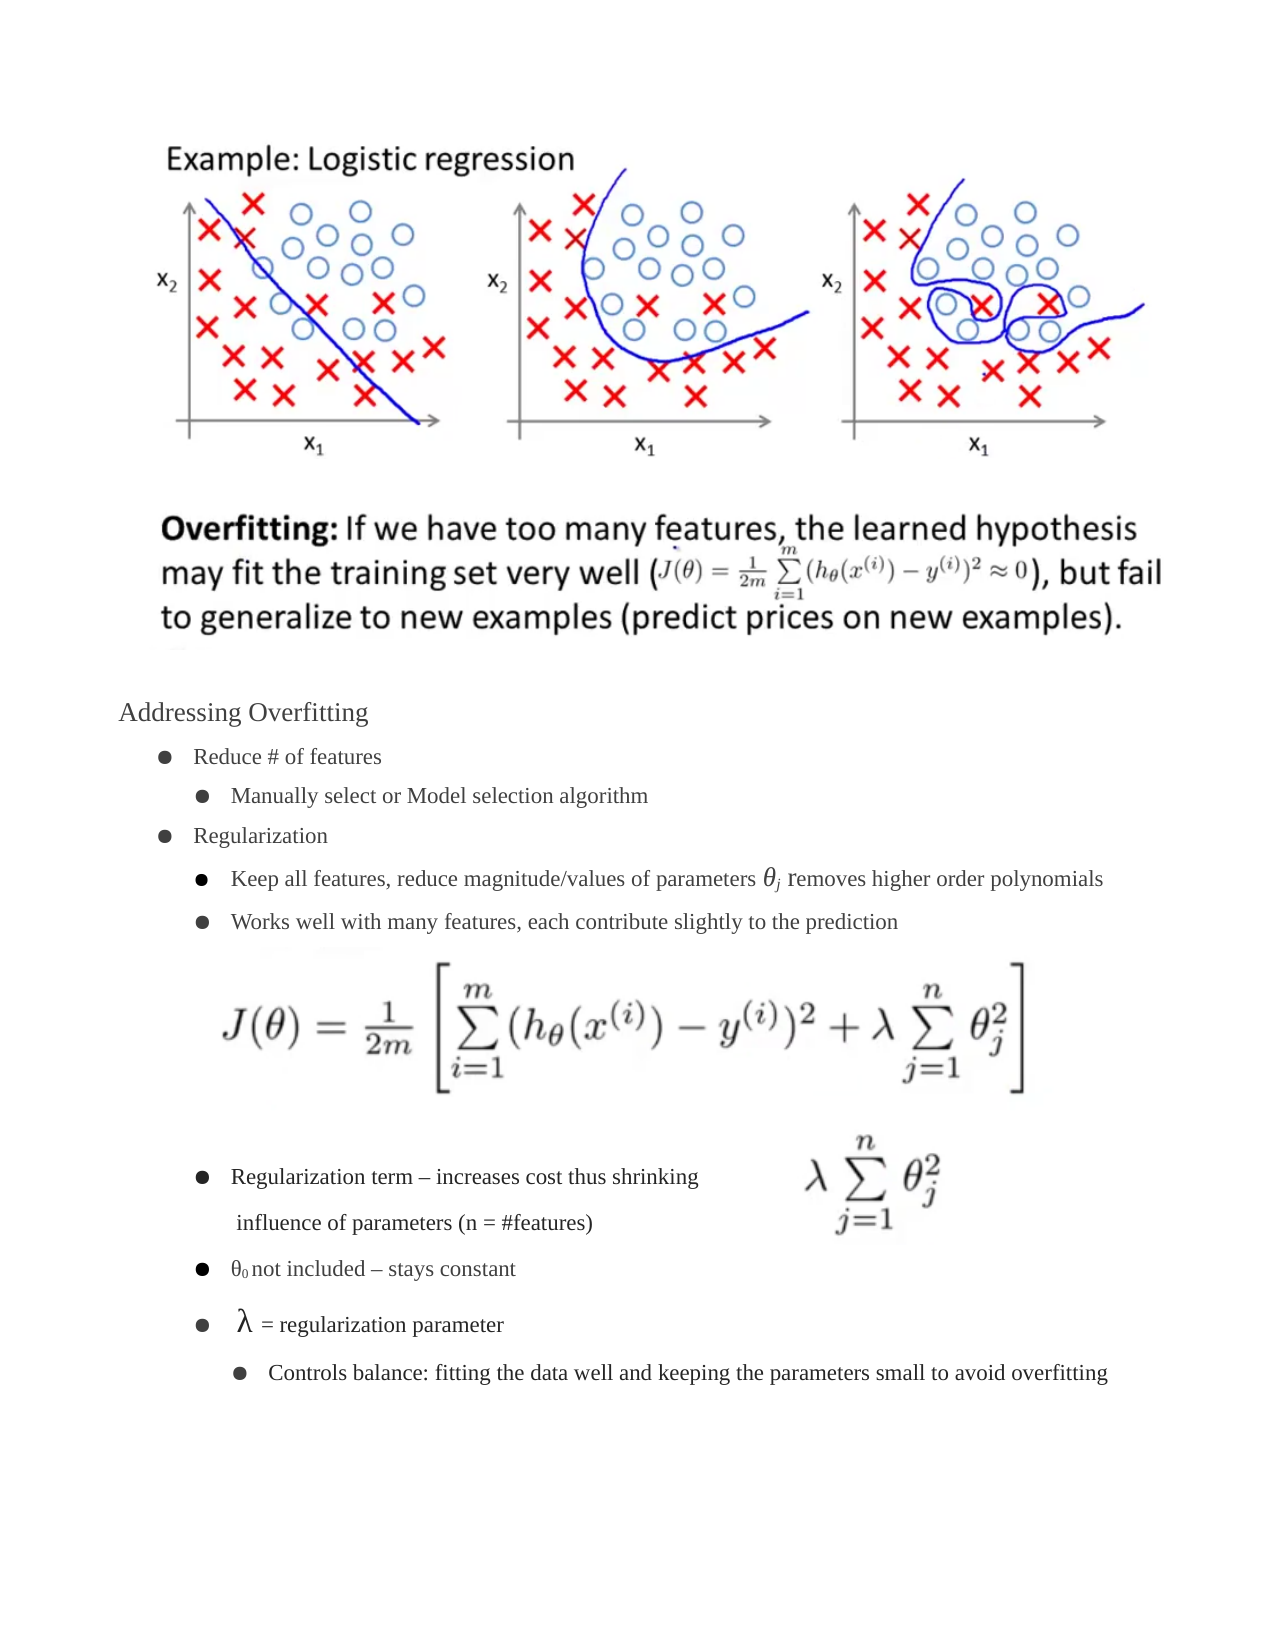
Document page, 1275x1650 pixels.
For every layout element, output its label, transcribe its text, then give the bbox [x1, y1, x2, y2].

picture [206, 947, 1069, 1111]
list influence of parameters (n = #features) [193, 1209, 797, 1235]
picture [132, 118, 1171, 459]
list λ = regularization parameter [193, 1301, 1157, 1339]
list Regularization term – increases cost thus shrinking [193, 1163, 797, 1189]
list θ0 not included – stays constant [193, 1255, 1157, 1281]
list Reduce # of features [156, 743, 1157, 769]
picture [797, 1122, 949, 1245]
list Keep all features, reduce magnitude/values of parameters θj removes higher order polynomials [193, 861, 1157, 893]
picture [138, 503, 1178, 650]
list Regularization [156, 822, 1157, 848]
list [949, 1209, 1157, 1235]
list Controls balance: fitting the data well and keeping the parameters small to avoid overfitting [231, 1359, 1157, 1385]
text Addressing Overfitting [118, 696, 1157, 727]
list Works well with many features, each contribute slightly to the prediction [193, 908, 1157, 934]
list [949, 1163, 1157, 1189]
list Manually select or Model selection algorithm [193, 782, 1157, 809]
